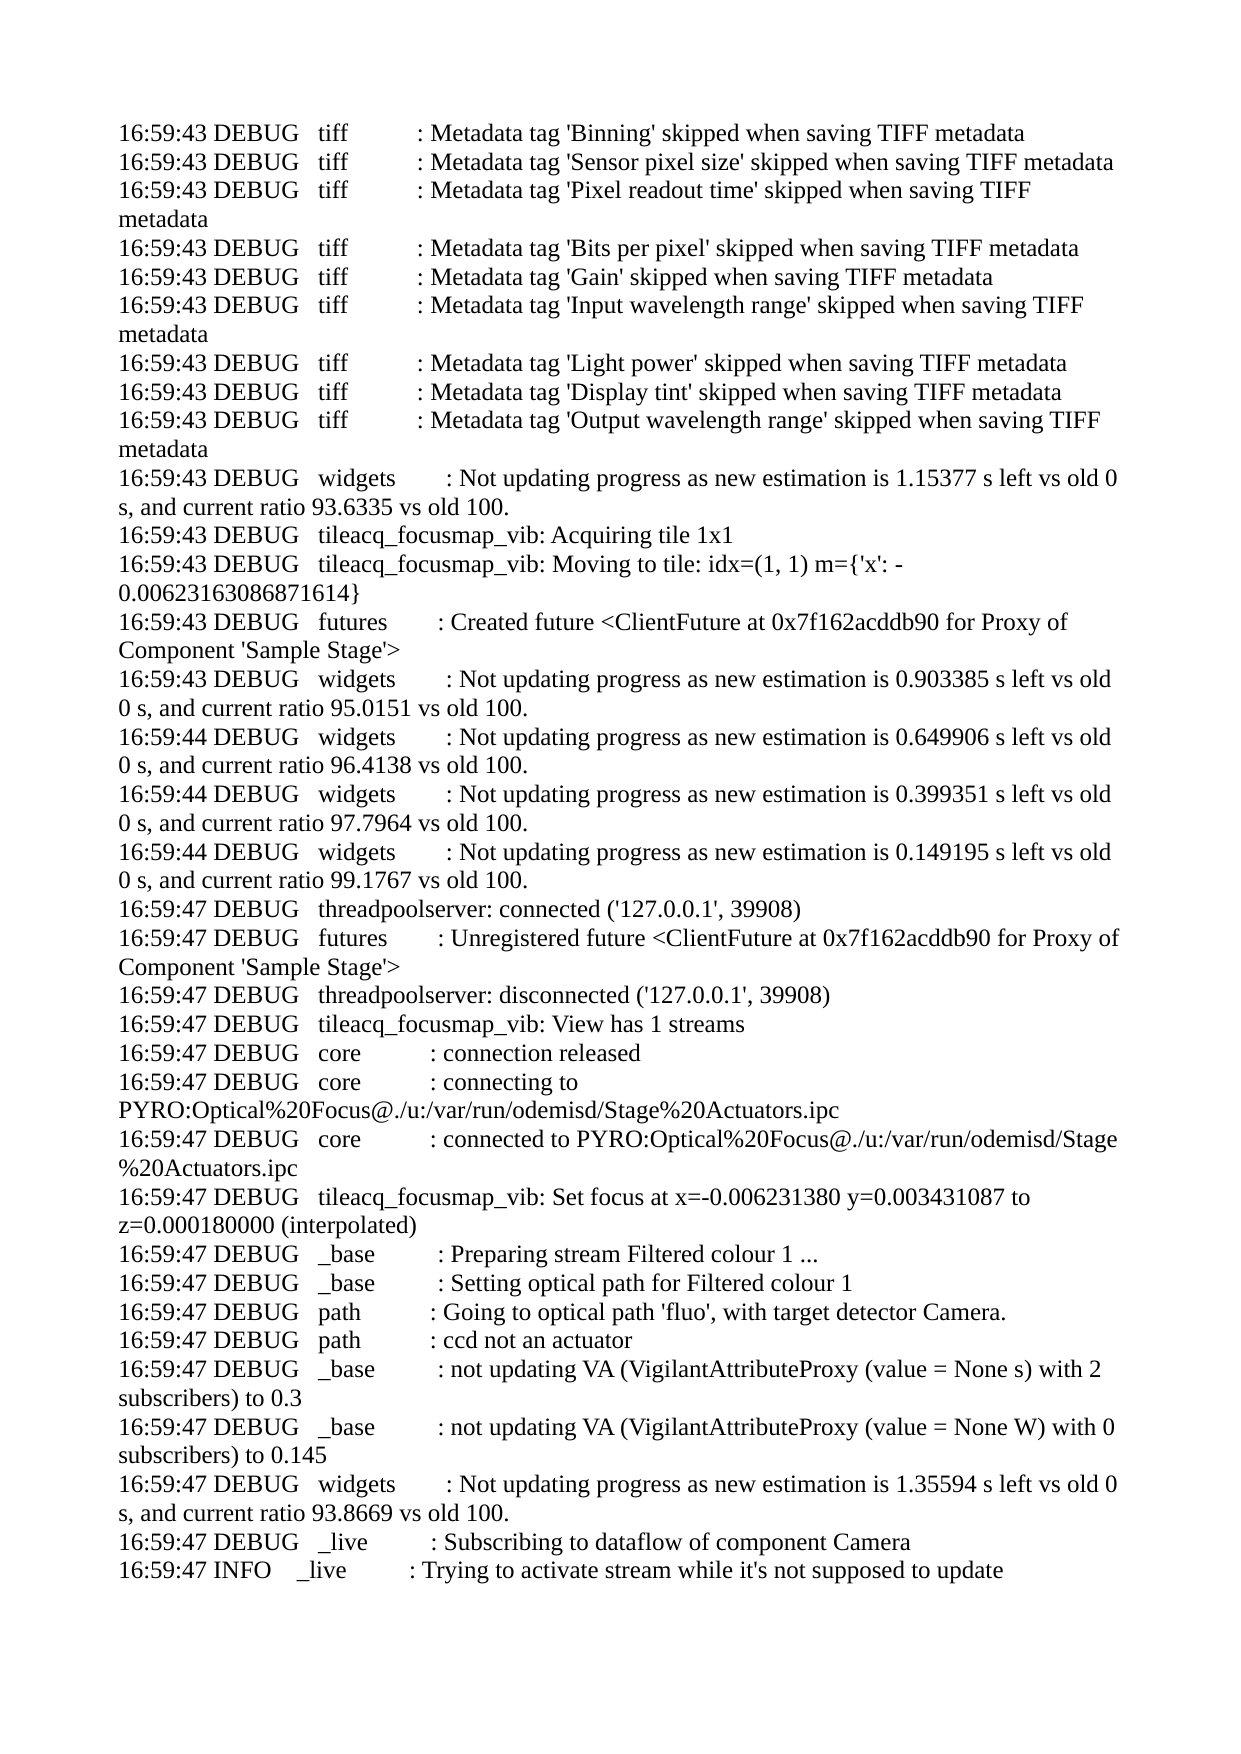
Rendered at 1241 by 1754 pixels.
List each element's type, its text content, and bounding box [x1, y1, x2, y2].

text 16:59:44 DEBUG widgets : Not updating progress as new estimation is 0.399351 s left vs old 0 s, and current ratio 97.7964 vs old 100. [118, 779, 1122, 837]
text 16:59:47 DEBUG core : connection released [118, 1038, 1122, 1067]
text 16:59:47 DEBUG widgets : Not updating progress as new estimation is 1.35594 s left vs old 0 s, and current ratio 93.8669 vs old 100. [118, 1469, 1122, 1527]
text 16:59:47 DEBUG tileacq_focusmap_vib: View has 1 streams [118, 1009, 1122, 1038]
text 16:59:44 DEBUG widgets : Not updating progress as new estimation is 0.149195 s left vs old 0 s, and current ratio 99.1767 vs old 100. [118, 837, 1122, 894]
text 16:59:47 DEBUG _base : not updating VA (VigilantAttributeProxy (value = None s) with 2 subscribers) to 0.3 [118, 1354, 1122, 1412]
text 16:59:47 DEBUG path : ccd not an actuator [118, 1326, 1122, 1354]
text 16:59:47 DEBUG threadpoolserver: connected ('127.0.0.1', 39908) [118, 894, 1122, 923]
text 16:59:43 DEBUG widgets : Not updating progress as new estimation is 1.15377 s left vs old 0 s, and current ratio 93.6335 vs old 100. [118, 463, 1122, 521]
text 16:59:47 DEBUG threadpoolserver: disconnected ('127.0.0.1', 39908) [118, 981, 1122, 1009]
text 16:59:47 DEBUG tileacq_focusmap_vib: Set focus at x=-0.006231380 y=0.003431087 to z=0.000180000 (interpolated) [118, 1182, 1122, 1239]
text 16:59:44 DEBUG widgets : Not updating progress as new estimation is 0.649906 s left vs old 0 s, and current ratio 96.4138 vs old 100. [118, 722, 1122, 779]
text 16:59:43 DEBUG tileacq_focusmap_vib: Acquiring tile 1x1 [118, 521, 1122, 549]
text 16:59:47 DEBUG _base : Preparing stream Filtered colour 1 ... [118, 1239, 1122, 1268]
text 16:59:43 DEBUG tileacq_focusmap_vib: Moving to tile: idx=(1, 1) m={'x': -0.00623163086871614} [118, 549, 1122, 607]
text 16:59:43 DEBUG tiff : Metadata tag 'Light power' skipped when saving TIFF metadata [118, 348, 1122, 377]
text 16:59:47 DEBUG _base : Setting optical path for Filtered colour 1 [118, 1268, 1122, 1297]
text 16:59:47 DEBUG futures : Unregistered future <ClientFuture at 0x7f162acddb90 for Proxy of Component 'Sample Stage'> [118, 923, 1122, 981]
text 16:59:43 DEBUG tiff : Metadata tag 'Binning' skipped when saving TIFF metadata [118, 118, 1122, 147]
text 16:59:43 DEBUG widgets : Not updating progress as new estimation is 0.903385 s left vs old 0 s, and current ratio 95.0151 vs old 100. [118, 664, 1122, 722]
text 16:59:43 DEBUG tiff : Metadata tag 'Display tint' skipped when saving TIFF metadata [118, 377, 1122, 406]
text 16:59:47 DEBUG path : Going to optical path 'fluo', with target detector Camera. [118, 1297, 1122, 1326]
text 16:59:47 INFO _live : Trying to activate stream while it's not supposed to update [118, 1556, 1122, 1584]
text 16:59:43 DEBUG tiff : Metadata tag 'Output wavelength range' skipped when saving TIFF metadata [118, 406, 1122, 463]
text 16:59:43 DEBUG tiff : Metadata tag 'Bits per pixel' skipped when saving TIFF metadata [118, 233, 1122, 262]
text 16:59:43 DEBUG tiff : Metadata tag 'Gain' skipped when saving TIFF metadata [118, 262, 1122, 291]
text 16:59:47 DEBUG _base : not updating VA (VigilantAttributeProxy (value = None W) with 0 subscribers) to 0.145 [118, 1412, 1122, 1469]
text 16:59:47 DEBUG core : connected to PYRO:Optical%20Focus@./u:/var/run/odemisd/Stage%20Actuators.ipc [118, 1124, 1122, 1182]
text 16:59:43 DEBUG tiff : Metadata tag 'Sensor pixel size' skipped when saving TIFF metadata [118, 147, 1122, 176]
text 16:59:43 DEBUG futures : Created future <ClientFuture at 0x7f162acddb90 for Proxy of Component 'Sample Stage'> [118, 607, 1122, 664]
text 16:59:43 DEBUG tiff : Metadata tag 'Input wavelength range' skipped when saving TIFF metadata [118, 291, 1122, 348]
text 16:59:47 DEBUG core : connecting to PYRO:Optical%20Focus@./u:/var/run/odemisd/Stage%20Actuators.ipc [118, 1067, 1122, 1124]
text 16:59:43 DEBUG tiff : Metadata tag 'Pixel readout time' skipped when saving TIFF metadata [118, 176, 1122, 233]
text 16:59:47 DEBUG _live : Subscribing to dataflow of component Camera [118, 1527, 1122, 1556]
